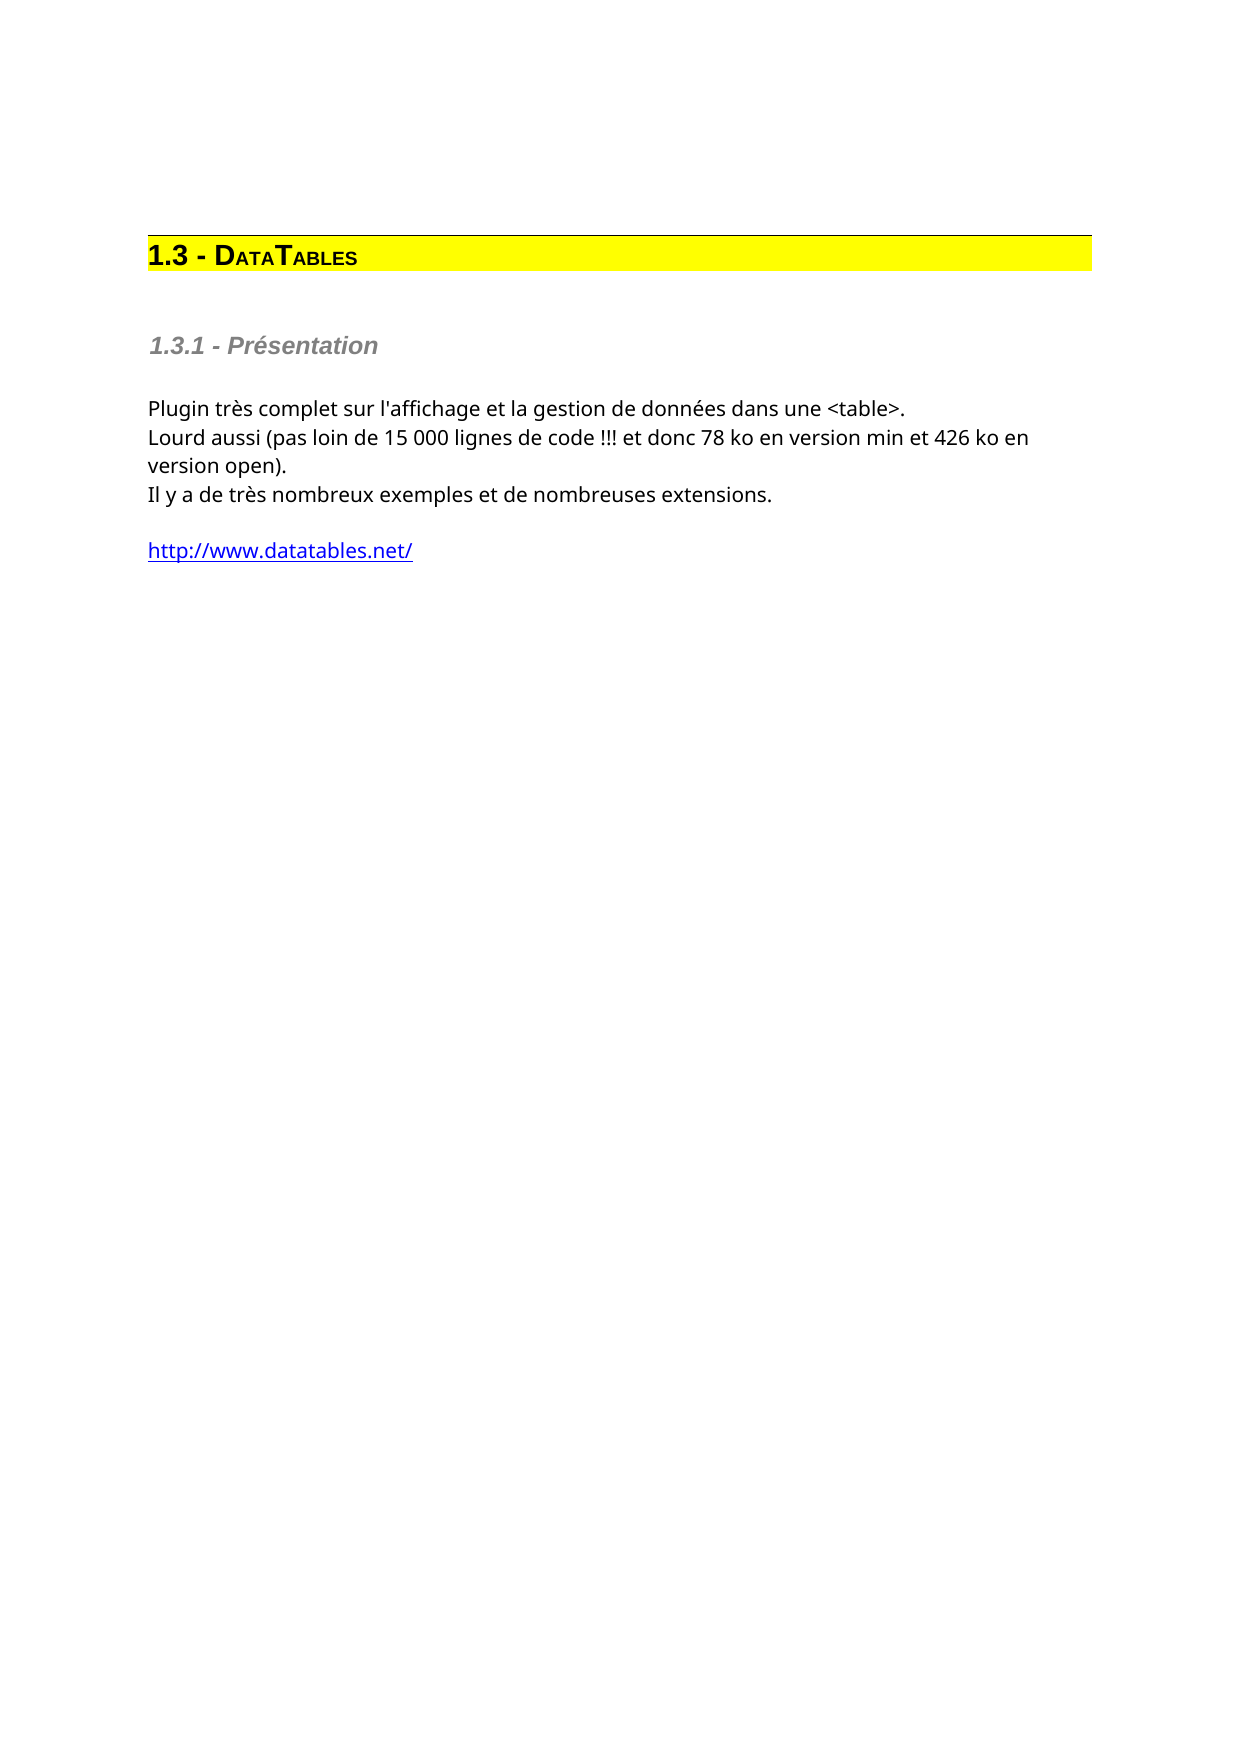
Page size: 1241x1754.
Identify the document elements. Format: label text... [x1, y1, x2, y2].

text http://www.datatables.net/ [148, 537, 1092, 565]
subtitle - DataTables [148, 236, 1092, 271]
text Plugin très complet sur l'affichage et la gestion de données dans une <table>. [148, 394, 1092, 423]
text Il y a de très nombreux exemples et de nombreuses extensions. [148, 480, 1092, 508]
subtitle - Présentation [149, 331, 1092, 360]
text Lourd aussi (pas loin de 15 000 lignes de code !!! et donc 78 ko en version min et 426 ko en version open). [148, 423, 1092, 480]
